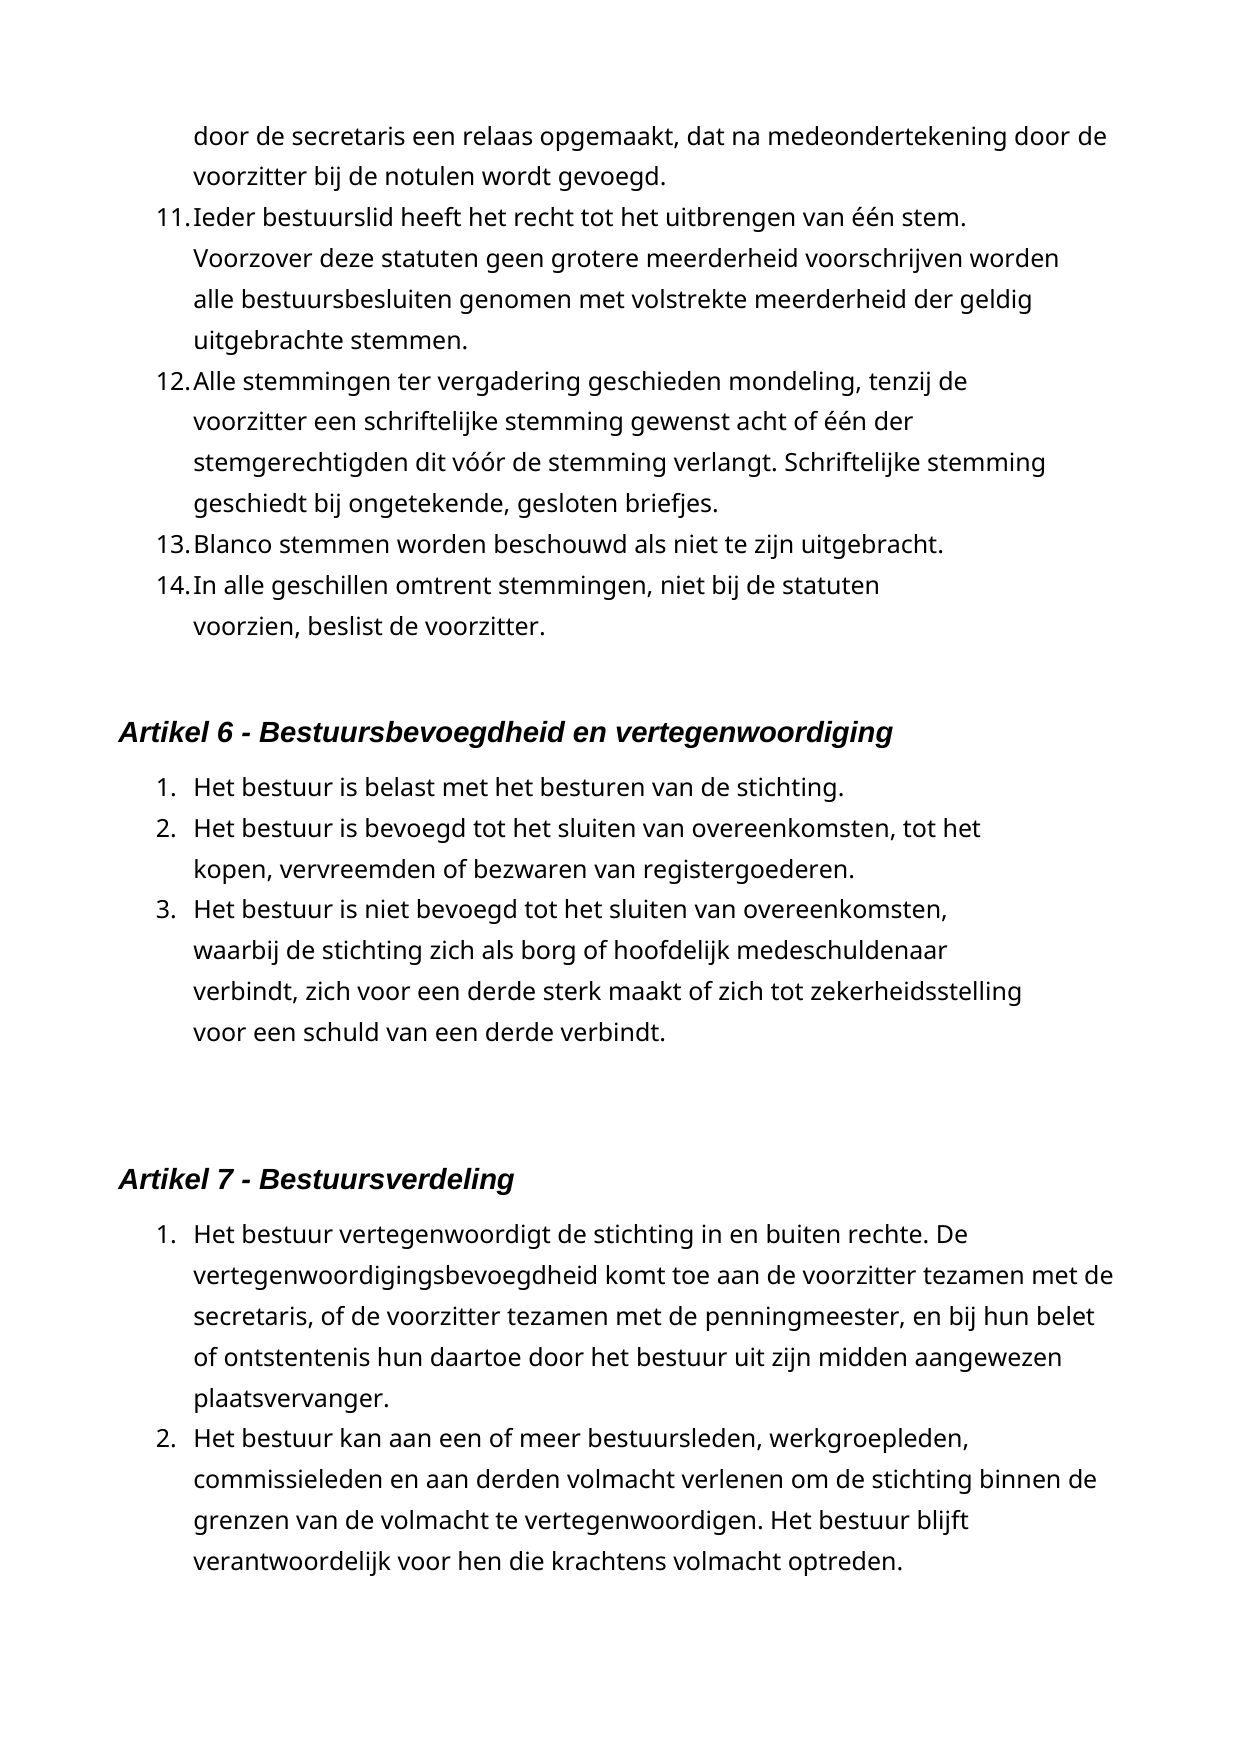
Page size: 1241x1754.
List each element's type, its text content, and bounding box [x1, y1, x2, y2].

subtitle Artikel 6 - Bestuursbevoegdheid en vertegenwoordiging [118, 715, 1122, 748]
subtitle Artikel 7 - Bestuursverdeling [118, 1162, 1122, 1196]
list Het bestuur kan aan een of meer bestuursleden, werkgroepleden, commissieleden en aan derden volmacht verlenen om de stichting binnen de grenzen van de volmacht te vertegenwoordigen. Het bestuur blijft verantwoordelijk voor hen die krachtens volmacht optreden. [156, 1421, 1122, 1578]
list Het bestuur is bevoegd tot het sluiten van overeenkomsten, tot het kopen, vervreemden of bezwaren van registergoederen. [156, 810, 1122, 885]
list Het bestuur vertegenwoordigt de stichting in en buiten rechte. De vertegenwoordigingsbevoegdheid komt toe aan de voorzitter tezamen met de secretaris, of de voorzitter tezamen met de penningmeester, en bij hun belet of ontstentenis hun daartoe door het bestuur uit zijn midden aangewezen plaatsvervanger. [156, 1217, 1122, 1414]
list door de secretaris een relaas opgemaakt, dat na medeondertekening door de voorzitter bij de notulen wordt gevoegd. [156, 118, 1122, 193]
list Alle stemmingen ter vergadering geschieden mondeling, tenzij de voorzitter een schriftelijke stemming gewenst acht of één der stemgerechtigden dit vóór de stemming verlangt. Schriftelijke stemming geschiedt bij ongetekende, gesloten briefjes. [156, 363, 1122, 520]
list In alle geschillen omtrent stemmingen, niet bij de statuten voorzien, beslist de voorzitter. [156, 567, 1122, 683]
list Het bestuur is belast met het besturen van de stichting. [156, 769, 1122, 804]
list Het bestuur is niet bevoegd tot het sluiten van overeenkomsten, waarbij de stichting zich als borg of hoofdelijk medeschuldenaar verbindt, zich voor een derde sterk maakt of zich tot zekerheidsstelling voor een schuld van een derde verbindt. [156, 892, 1122, 1130]
list Ieder bestuurslid heeft het recht tot het uitbrengen van één stem. Voorzover deze statuten geen grotere meerderheid voorschrijven worden alle bestuursbesluiten genomen met volstrekte meerderheid der geldig uitgebrachte stemmen. [156, 200, 1122, 356]
list Blanco stemmen worden beschouwd als niet te zijn uitgebracht. [156, 526, 1122, 561]
